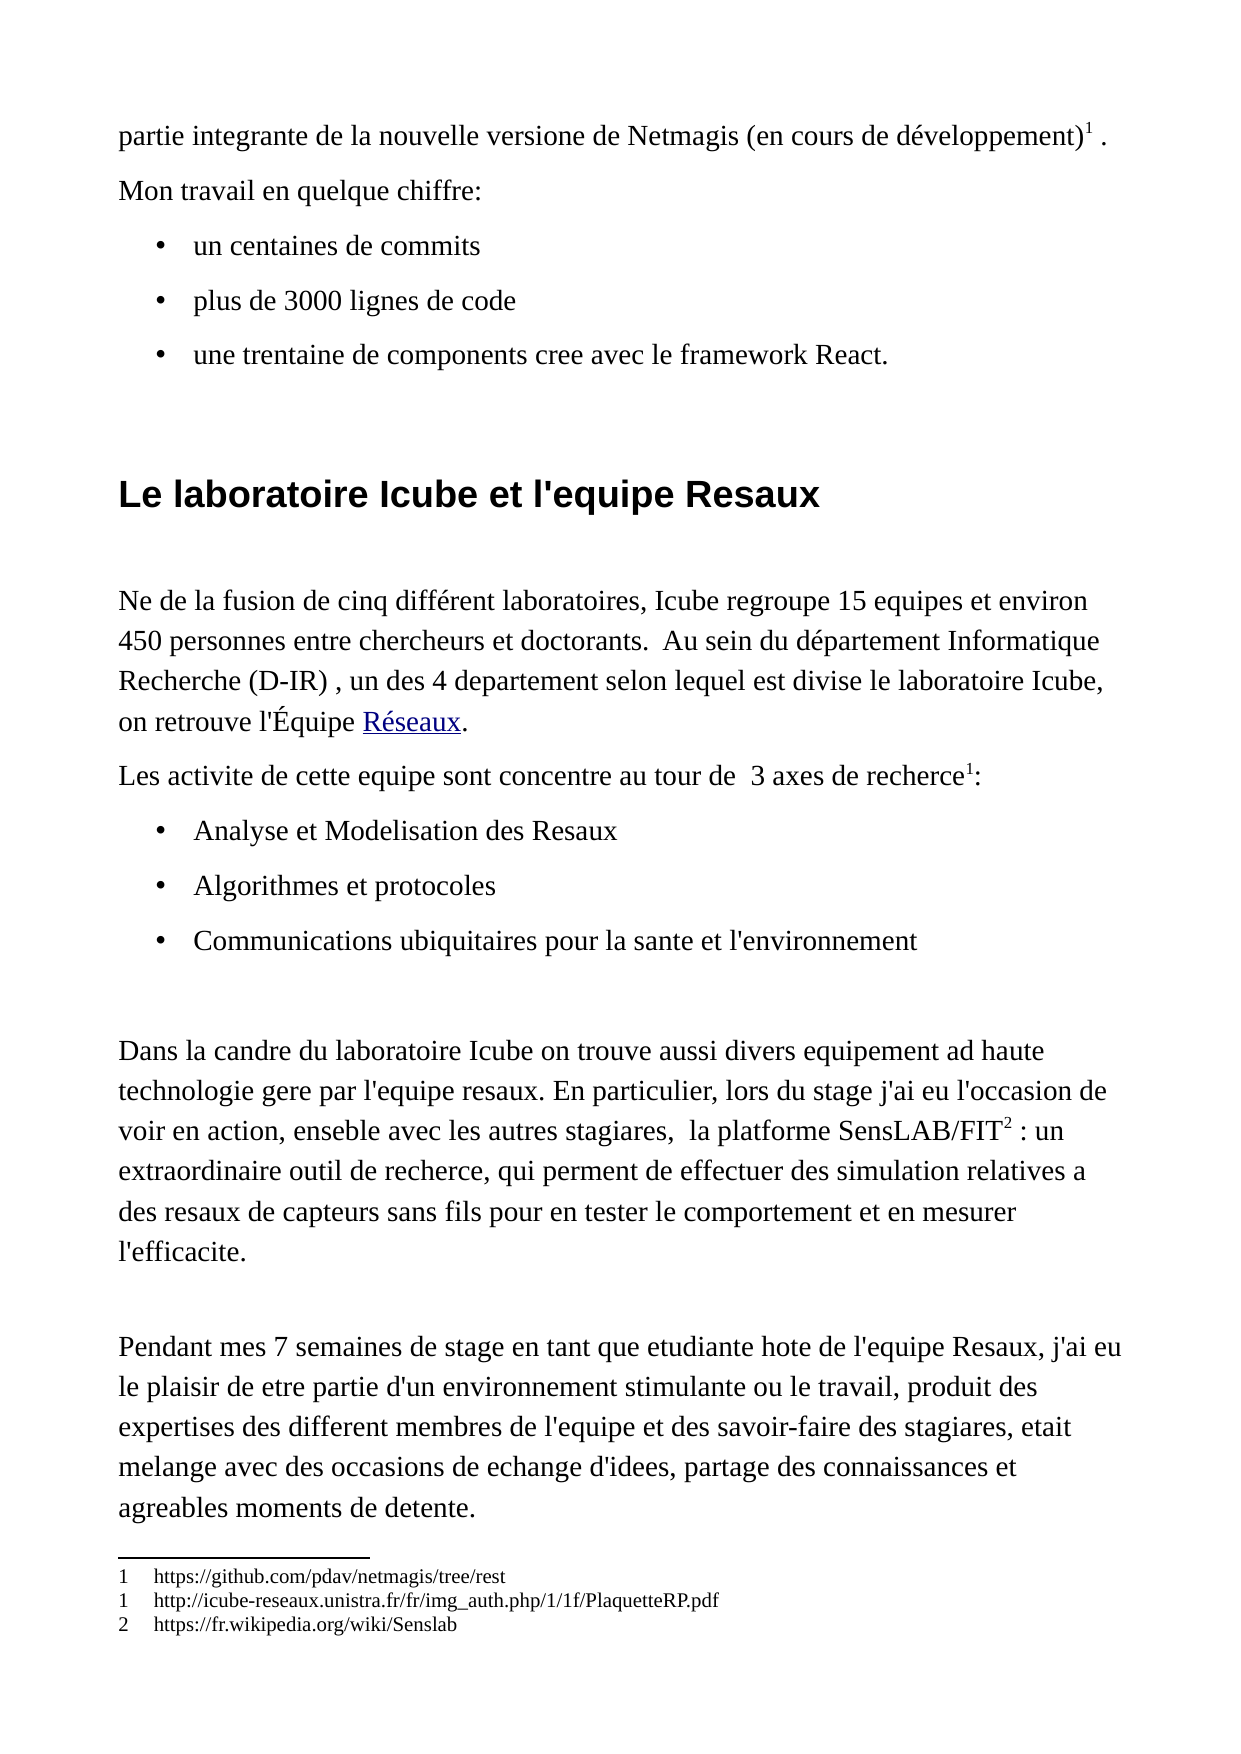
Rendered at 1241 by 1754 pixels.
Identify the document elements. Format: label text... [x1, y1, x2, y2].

list Analyse et Modelisation des Resaux [156, 813, 1122, 847]
list Communications ubiquitaires pour la sante et l'environnement [156, 923, 1122, 957]
list une trentaine de components cree avec le framework React. [156, 337, 1122, 371]
text http://icube-reseaux.unistra.fr/fr/img_auth.php/1/1f/PlaquetteRP.pdf [118, 1588, 1122, 1612]
text Ne de la fusion de cinq différent laboratoires, Icube regroupe 15 equipes et environ 450 personnes entre chercheurs et doctorants. Au sein du département Informatique Recherche (D-IR) , un des 4 departement selon lequel est divise le laboratoire Icube, on retrouve l'Équipe Réseaux. [118, 583, 1122, 737]
text Pendant mes 7 semaines de stage en tant que etudiante hote de l'equipe Resaux, j'ai eu le plaisir de etre partie d'un environnement stimulante ou le travail, produit des expertises des different membres de l'equipe et des savoir-faire des stagiares, etait melange avec des occasions de echange d'idees, partage des connaissances et agreables moments de detente. [118, 1289, 1122, 1523]
text Les activite de cette equipe sont concentre au tour de 3 axes de recherce: [118, 758, 1122, 792]
list Algorithmes et protocoles [156, 868, 1122, 902]
list un centaines de commits [156, 228, 1122, 261]
text Dans la candre du laboratoire Icube on trouve aussi divers equipement ad haute technologie gere par l'equipe resaux. En particulier, lors du stage j'ai eu l'occasion de voir en action, enseble avec les autres stagiares, la platforme SensLAB/FIT : un extraordinaire outil de recherce, qui perment de effectuer des simulation relatives a des resaux de capteurs sans fils pour en tester le comportement et en mesurer l'efficacite. [118, 1033, 1122, 1267]
text https://fr.wikipedia.org/wiki/Senslab [118, 1612, 1122, 1636]
text partie integrante de la nouvelle versione de Netmagis (en cours de développement) . [118, 118, 1122, 152]
list plus de 3000 lignes de code [156, 283, 1122, 316]
subtitle Le laboratoire Icube et l'equipe Resaux [118, 472, 1122, 516]
text Mon travail en quelque chiffre: [118, 173, 1122, 206]
text https://github.com/pdav/netmagis/tree/rest [118, 1564, 1122, 1588]
